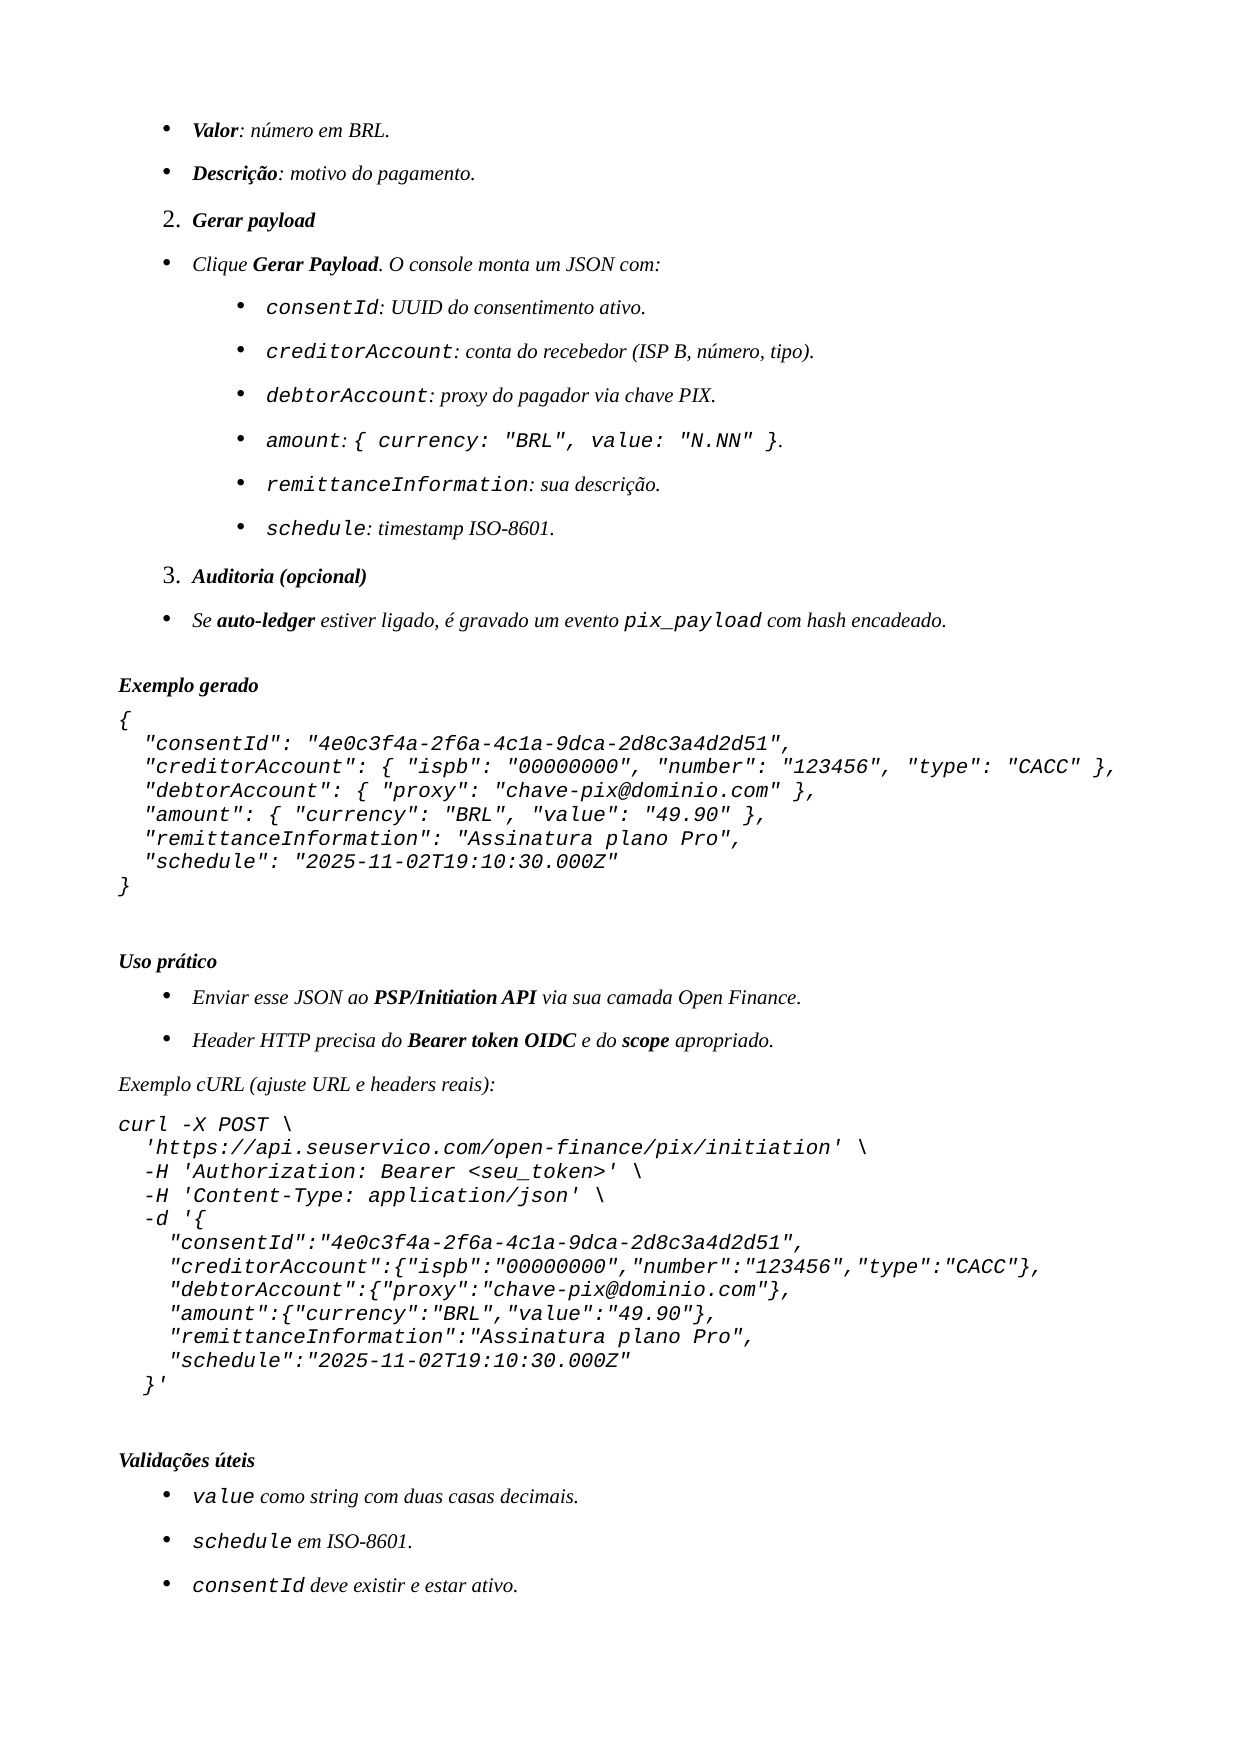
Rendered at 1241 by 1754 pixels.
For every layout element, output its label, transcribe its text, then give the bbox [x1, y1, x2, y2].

text -d '{ [118, 1208, 1122, 1232]
text "remittanceInformation": "Assinatura plano Pro", [118, 827, 1122, 851]
list remittanceInformation: sua descrição. [236, 472, 1122, 497]
text }' [118, 1374, 1122, 1397]
list Descrição: motivo do pagamento. [162, 161, 1122, 186]
list Header HTTP precisa do Bearer token OIDC e do scope apropriado. [162, 1028, 1122, 1053]
list consentId deve existir e estar ativo. [162, 1573, 1122, 1598]
text -H 'Authorization: Bearer <seu_token>' \ [118, 1161, 1122, 1185]
text { [118, 709, 1122, 733]
text "schedule": "2025-11-02T19:10:30.000Z" [118, 851, 1122, 875]
text "consentId": "4e0c3f4a-2f6a-4c1a-9dca-2d8c3a4d2d51", [118, 733, 1122, 757]
text "amount": { "currency": "BRL", "value": "49.90" }, [118, 804, 1122, 827]
list amount: { currency: "BRL", value: "N.NN" }. [236, 428, 1122, 453]
text "creditorAccount":{"ispb":"00000000","number":"123456","type":"CACC"}, [118, 1256, 1122, 1279]
subtitle Exemplo gerado [118, 673, 1122, 697]
text 'https://api.seuservico.com/open-finance/pix/initiation' \ [118, 1137, 1122, 1161]
list Gerar payload [162, 204, 1122, 233]
text curl -X POST \ [118, 1114, 1122, 1137]
list value como string com duas casas decimais. [162, 1484, 1122, 1510]
text -H 'Content-Type: application/json' \ [118, 1185, 1122, 1208]
text "creditorAccount": { "ispb": "00000000", "number": "123456", "type": "CACC" }, [118, 757, 1122, 780]
list consentId: UUID do consentimento ativo. [236, 295, 1122, 321]
list Valor: número em BRL. [162, 118, 1122, 143]
text "debtorAccount": { "proxy": "chave-pix@dominio.com" }, [118, 780, 1122, 804]
text "remittanceInformation":"Assinatura plano Pro", [118, 1327, 1122, 1350]
text "amount":{"currency":"BRL","value":"49.90"}, [118, 1303, 1122, 1327]
subtitle Uso prático [118, 949, 1122, 973]
list debtorAccount: proxy do pagador via chave PIX. [236, 383, 1122, 409]
text "debtorAccount":{"proxy":"chave-pix@dominio.com"}, [118, 1279, 1122, 1303]
list Auditoria (opcional) [162, 560, 1122, 589]
text } [118, 875, 1122, 898]
subtitle Validações úteis [118, 1448, 1122, 1472]
list schedule: timestamp ISO-8601. [236, 516, 1122, 542]
list Enviar esse JSON ao PSP/Initiation API via sua camada Open Finance. [162, 985, 1122, 1010]
list Se auto-ledger estiver ligado, é gravado um evento pix_payload com hash encadeado. [162, 608, 1122, 633]
text "consentId":"4e0c3f4a-2f6a-4c1a-9dca-2d8c3a4d2d51", [118, 1232, 1122, 1256]
list Clique Gerar Payload. O console monta um JSON com: [162, 252, 1122, 277]
list schedule em ISO-8601. [162, 1528, 1122, 1554]
list creditorAccount: conta do recebedor (ISP B, número, tipo). [236, 339, 1122, 365]
text "schedule":"2025-11-02T19:10:30.000Z" [118, 1350, 1122, 1374]
text Exemplo cURL (ajuste URL e headers reais): [118, 1072, 1122, 1096]
